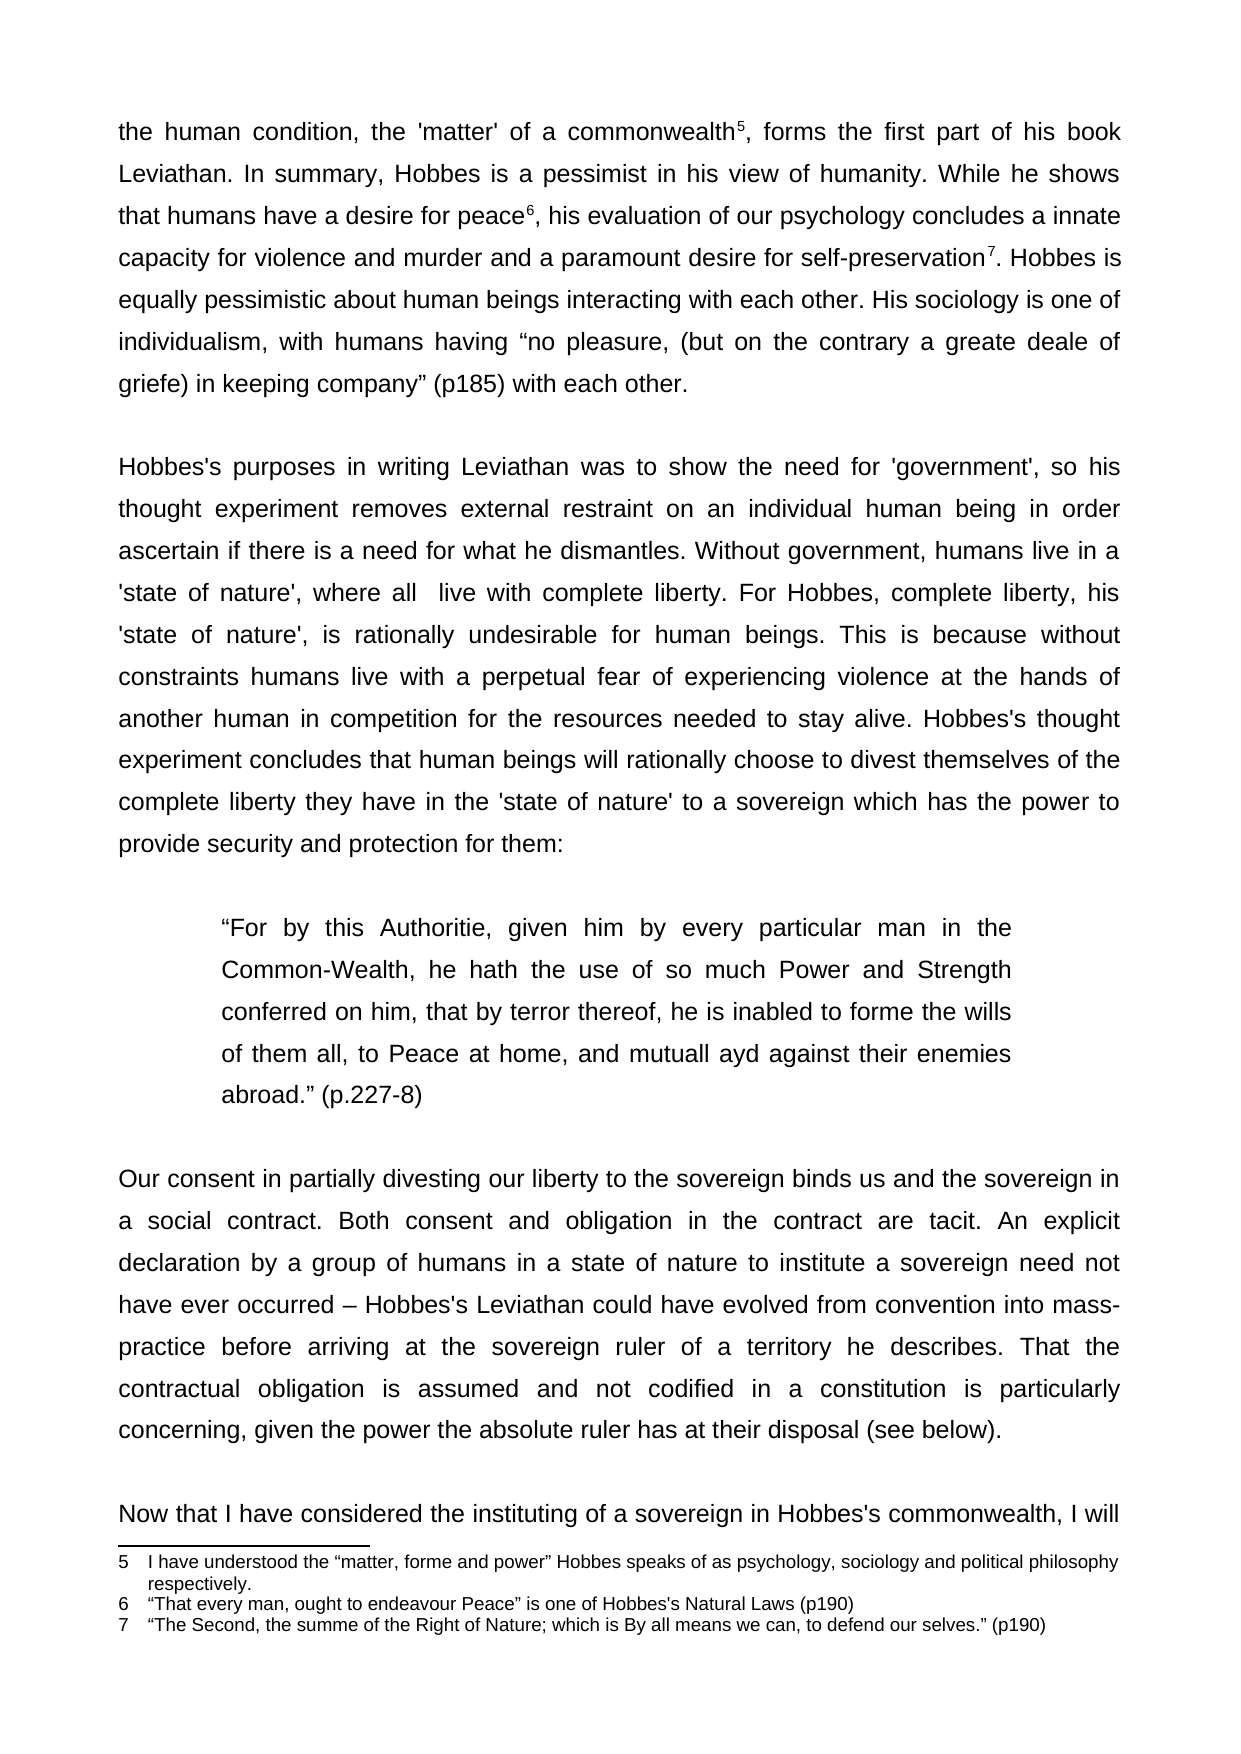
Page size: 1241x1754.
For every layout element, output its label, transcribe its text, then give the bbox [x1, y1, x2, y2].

text Now that I have considered the instituting of a sovereign in Hobbes's commonwealth, I will [118, 1500, 1122, 1528]
text “That every man, ought to endeavour Peace” is one of Hobbes's Natural Laws (p190) [118, 1594, 1122, 1615]
text Our consent in partially divesting our liberty to the sovereign binds us and the sovereign in a social contract. Both consent and obligation in the contract are tacit. An explicit declaration by a group of humans in a state of nature to institute a sovereign need not have ever occurred – Hobbes's Leviathan could have evolved from convention into mass-practice before arriving at the sovereign ruler of a territory he describes. That the contractual obligation is assumed and not codified in a constitution is particularly concerning, given the power the absolute ruler has at their disposal (see below). [118, 1165, 1122, 1444]
text “The Second, the summe of the Right of Nature; which is By all means we can, to defend our selves.” (p190) [118, 1615, 1122, 1636]
text “For by this Authoritie, given him by every particular man in the Common-Wealth, he hath the use of so much Power and Strength conferred on him, that by terror thereof, he is inabled to forme the wills of them all, to Peace at home, and mutuall ayd against their enemies abroad.” (p.227-8) [221, 914, 1013, 1109]
text Hobbes's purposes in writing Leviathan was to show the need for 'government', so his thought experiment removes external restraint on an individual human being in order ascertain if there is a need for what he dismantles. Without government, humans live in a 'state of nature', where all live with complete liberty. For Hobbes, complete liberty, his 'state of nature', is rationally undesirable for human beings. This is because without constraints humans live with a perpetual fear of experiencing violence at the hands of another human in competition for the resources needed to stay alive. Hobbes's thought experiment concludes that human beings will rationally choose to divest themselves of the complete liberty they have in the 'state of nature' to a sovereign which has the power to provide security and protection for them: [118, 453, 1122, 858]
text the human condition, the 'matter' of a commonwealth, forms the first part of his book Leviathan. In summary, Hobbes is a pessimist in his view of humanity. While he shows that humans have a desire for peace, his evaluation of our psychology concludes a innate capacity for violence and murder and a paramount desire for self-preservation. Hobbes is equally pessimistic about human beings interacting with each other. His sociology is one of individualism, with humans having “no pleasure, (but on the contrary a greate deale of griefe) in keeping company” (p185) with each other. [118, 118, 1122, 397]
text I have understood the “matter, forme and power” Hobbes speaks of as psychology, sociology and political philosophy respectively. [118, 1552, 1122, 1594]
